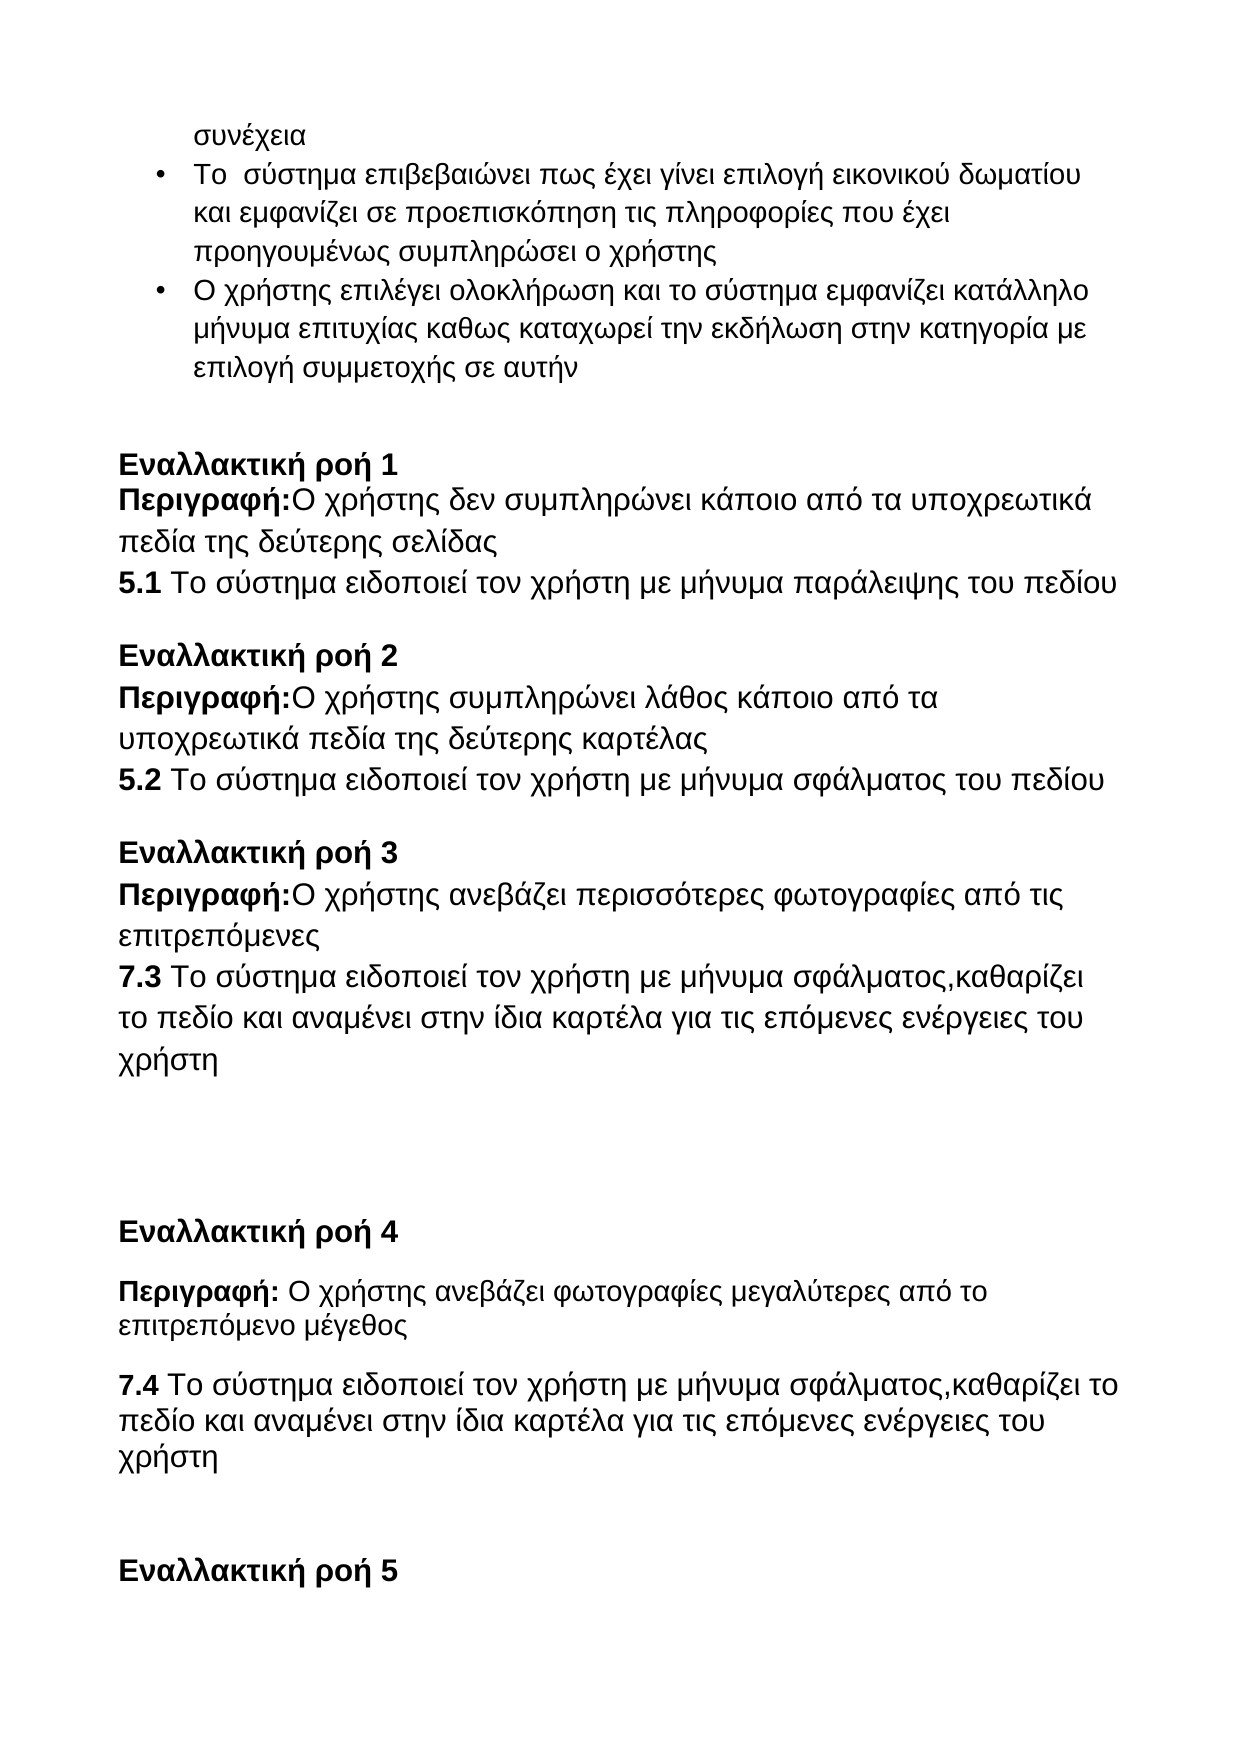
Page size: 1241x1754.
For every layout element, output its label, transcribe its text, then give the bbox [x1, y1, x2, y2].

list συνέχεια [156, 118, 1122, 152]
text Περιγραφή:Ο χρήστης δεν συμπληρώνει κάποιο από τα υποχρεωτικά πεδία της δεύτερης σελίδας [118, 481, 1122, 559]
text Περιγραφή: Ο χρήστης ανεβάζει φωτογραφίες μεγαλύτερες από το επιτρεπόμενο μέγεθος [118, 1274, 1122, 1341]
text Περιγραφή:Ο χρήστης ανεβάζει περισσότερες φωτογραφίες από τις επιτρεπόμενες [118, 876, 1122, 953]
text 5.1 Το σύστημα ειδοποιεί τον χρήστη με μήνυμα παράλειψης του πεδίου [118, 564, 1122, 600]
text 7.4 Το σύστημα ειδοποιεί τον χρήστη με μήνυμα σφάλματος,καθαρίζει το πεδίο και αναμένει στην ίδια καρτέλα για τις επόμενες ενέργειες του χρήστη [118, 1366, 1122, 1474]
list Το σύστημα επιβεβαιώνει πως έχει γίνει επιλογή εικονικού δωματίου και εμφανίζει σε προεπισκόπηση τις πληροφορίες που έχει προηγουμένως συμπληρώσει ο χρήστης [156, 157, 1122, 267]
text Περιγραφή:Ο χρήστης συμπληρώνει λάθος κάποιο από τα υποχρεωτικά πεδία της δεύτερης καρτέλας [118, 679, 1122, 756]
text Εναλλακτική ροή 4 [118, 1213, 1122, 1249]
text Εναλλακτική ροή 1 [118, 446, 1122, 481]
list Ο χρήστης επιλέγει ολοκλήρωση και το σύστημα εμφανίζει κατάλληλο μήνυμα επιτυχίας καθως καταχωρεί την εκδήλωση στην κατηγορία με επιλογή συμμετοχής σε αυτήν [156, 272, 1122, 383]
text Εναλλακτική ροή 2 [118, 637, 1122, 673]
text 7.3 Το σύστημα ειδοποιεί τον χρήστη με μήνυμα σφάλματος,καθαρίζει το πεδίο και αναμένει στην ίδια καρτέλα για τις επόμενες ενέργειες του χρήστη [118, 958, 1122, 1077]
text Εναλλακτική ροή 3 [118, 834, 1122, 871]
text 5.2 Το σύστημα ειδοποιεί τον χρήστη με μήνυμα σφάλματος του πεδίου [118, 761, 1122, 797]
text Εναλλακτική ροή 5 [118, 1552, 1122, 1588]
